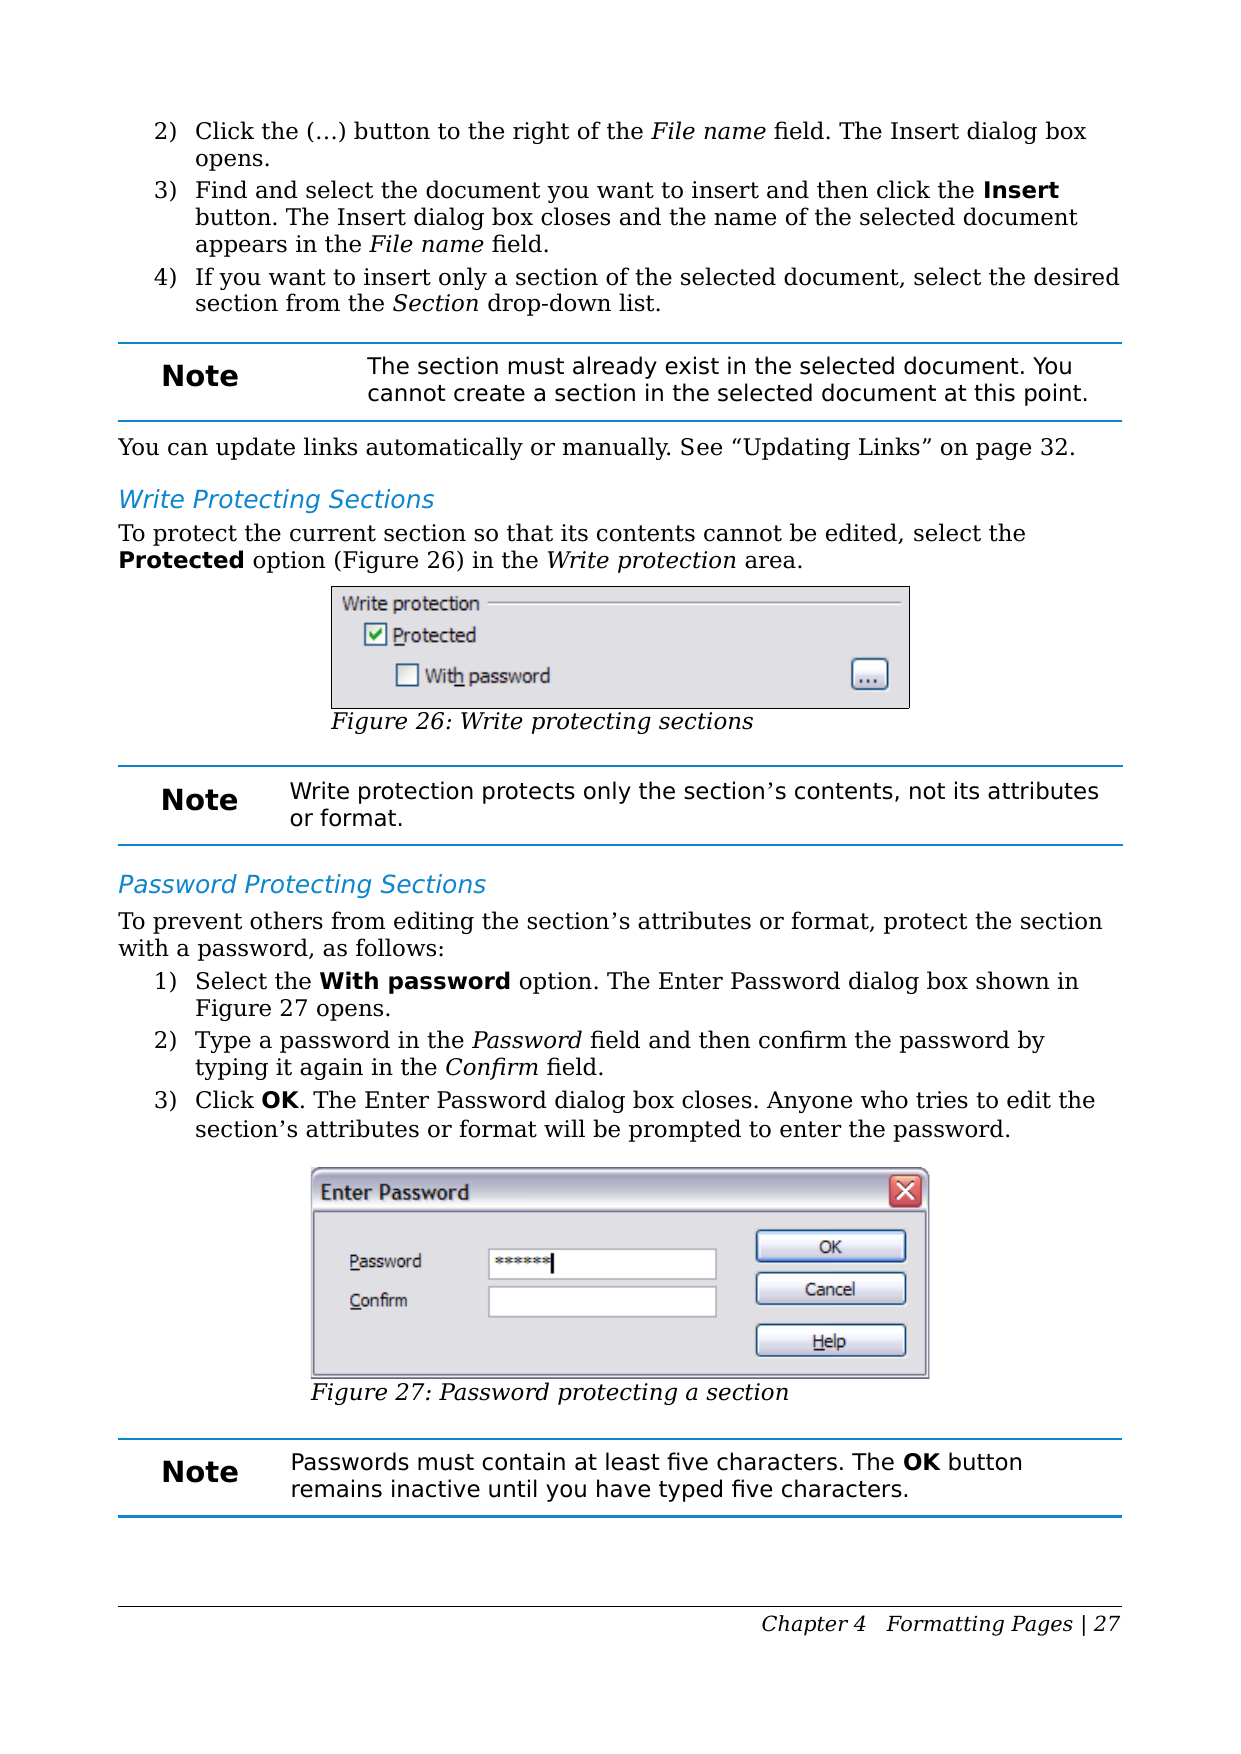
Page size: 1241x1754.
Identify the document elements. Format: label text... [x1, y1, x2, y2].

table_header The section must already exist in the selected document. You cannot create a section in the selected document at this point. [281, 344, 1122, 419]
table_header Write protection protects only the section’s contents, not its attributes or format. [281, 767, 1123, 844]
picture [332, 587, 909, 708]
text Figure 26: Write protecting sections [331, 709, 909, 735]
picture [310, 1167, 930, 1379]
subtitle Write Protecting Sections [118, 485, 1122, 514]
list Select the With password option. The Enter Password dialog box shown in Figure 27 opens. [177, 968, 1122, 1021]
list To prevent others from editing the section’s attributes or format, protect the section with a password, as follows: [118, 906, 1122, 962]
table_header Note [118, 1440, 281, 1515]
table_header Note [118, 344, 281, 419]
text You can update links automatically or manually. See “Updating Links” on page 32. [118, 434, 1122, 461]
list Click the (…) button to the right of the File name field. The Insert dialog box opens. [177, 118, 1122, 171]
list If you want to insert only a section of the selected document, select the desired section from the Section drop-down list. [177, 264, 1122, 317]
text To protect the current section so that its contents cannot be edited, select the Protected option (Figure 26) in the Write protection area. [118, 521, 1122, 574]
table_header Note [118, 767, 281, 844]
list Find and select the document you want to insert and then click the Insert button. The Insert dialog box closes and the name of the selected document appears in the File name field. [177, 178, 1122, 258]
list Click OK. The Enter Password dialog box closes. Anyone who tries to edit the section’s attributes or format will be prompted to enter the password. [177, 1087, 1122, 1143]
table_header Passwords must contain at least five characters. The OK button remains inactive until you have typed five characters. [281, 1440, 1122, 1515]
text Figure 27: Password protecting a section [311, 1379, 929, 1405]
list Type a password in the Password field and then confirm the password by typing it again in the Confirm field. [177, 1028, 1122, 1081]
subtitle Password Protecting Sections [118, 871, 1122, 900]
